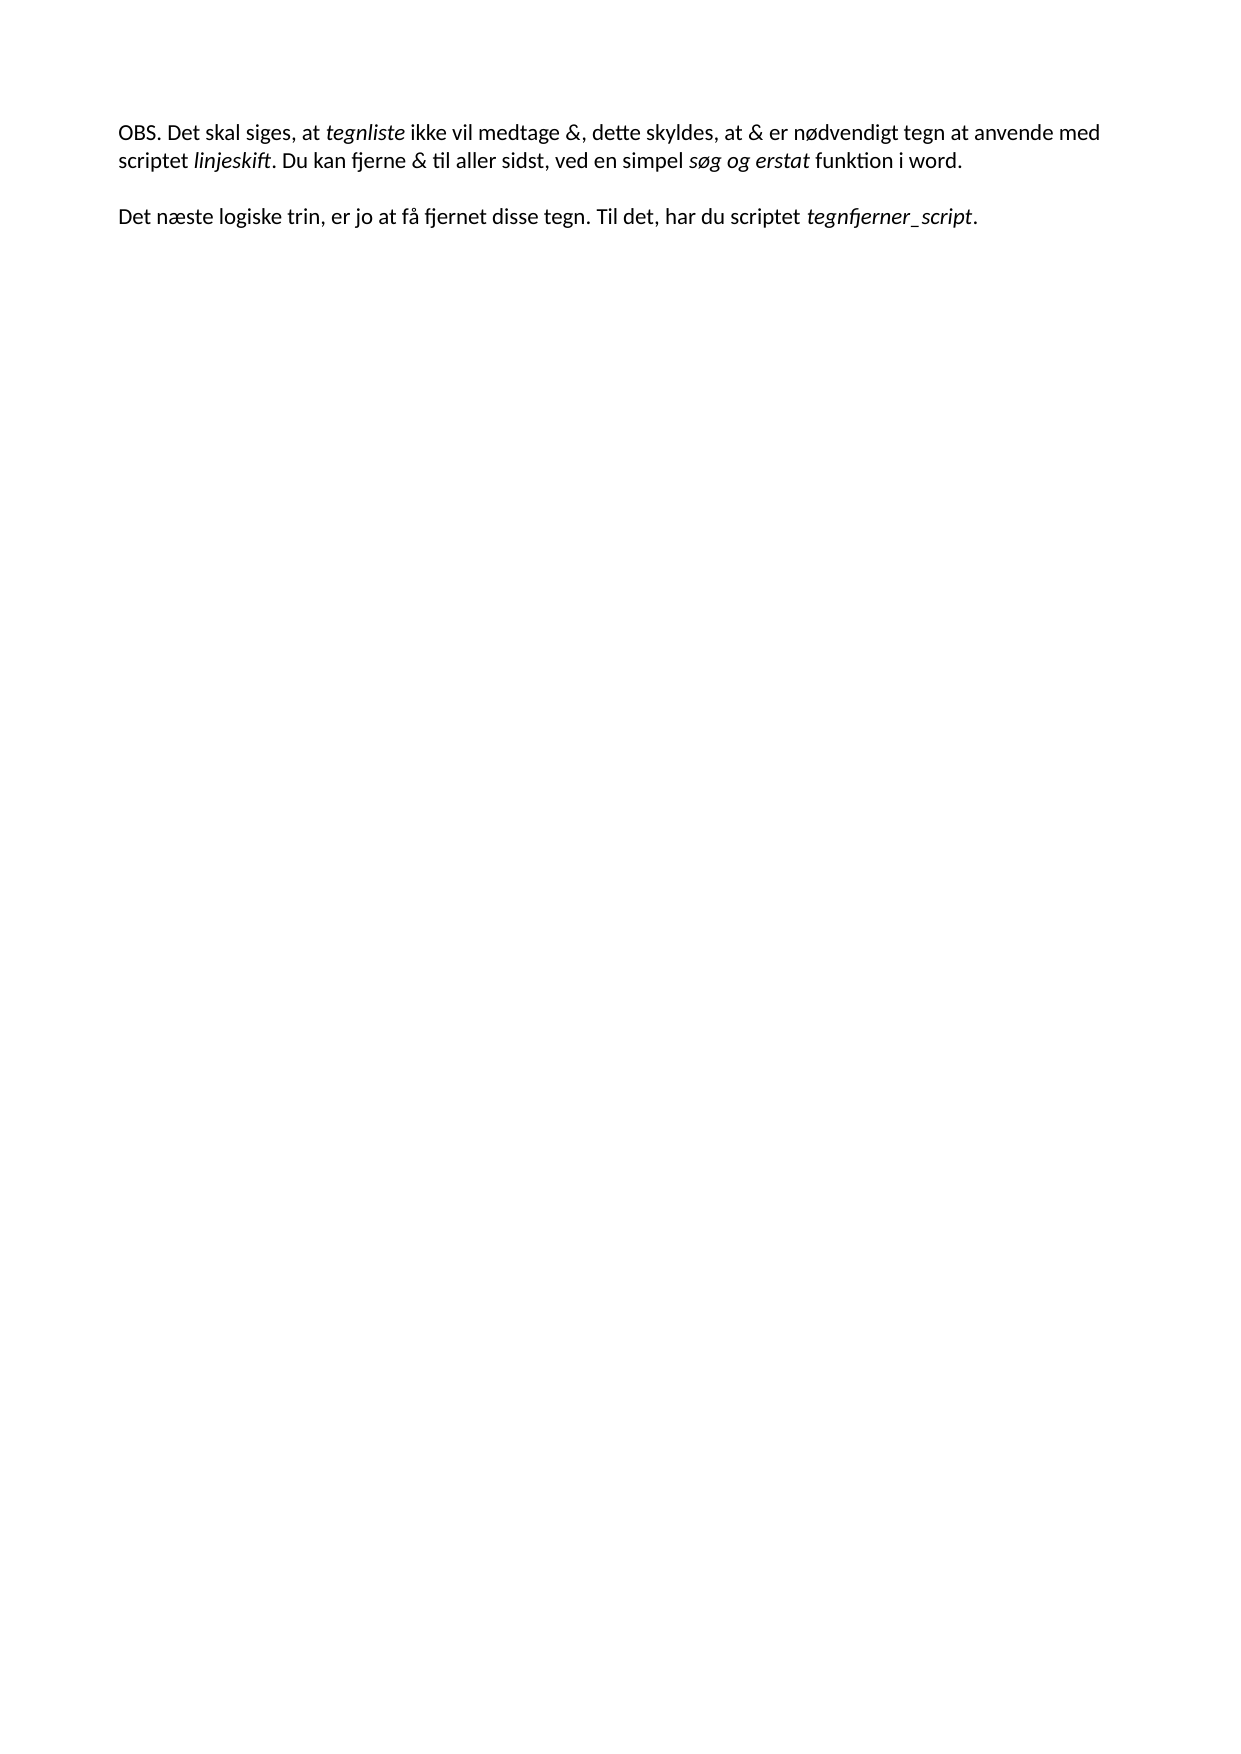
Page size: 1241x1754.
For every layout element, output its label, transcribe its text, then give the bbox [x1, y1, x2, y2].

text OBS. Det skal siges, at tegnliste ikke vil medtage &, dette skyldes, at & er nødvendigt tegn at anvende med scriptet linjeskift. Du kan fjerne & til aller sidst, ved en simpel søg og erstat funktion i word. [118, 118, 1122, 174]
text Det næste logiske trin, er jo at få fjernet disse tegn. Til det, har du scriptet tegnfjerner_script. [118, 202, 1122, 230]
